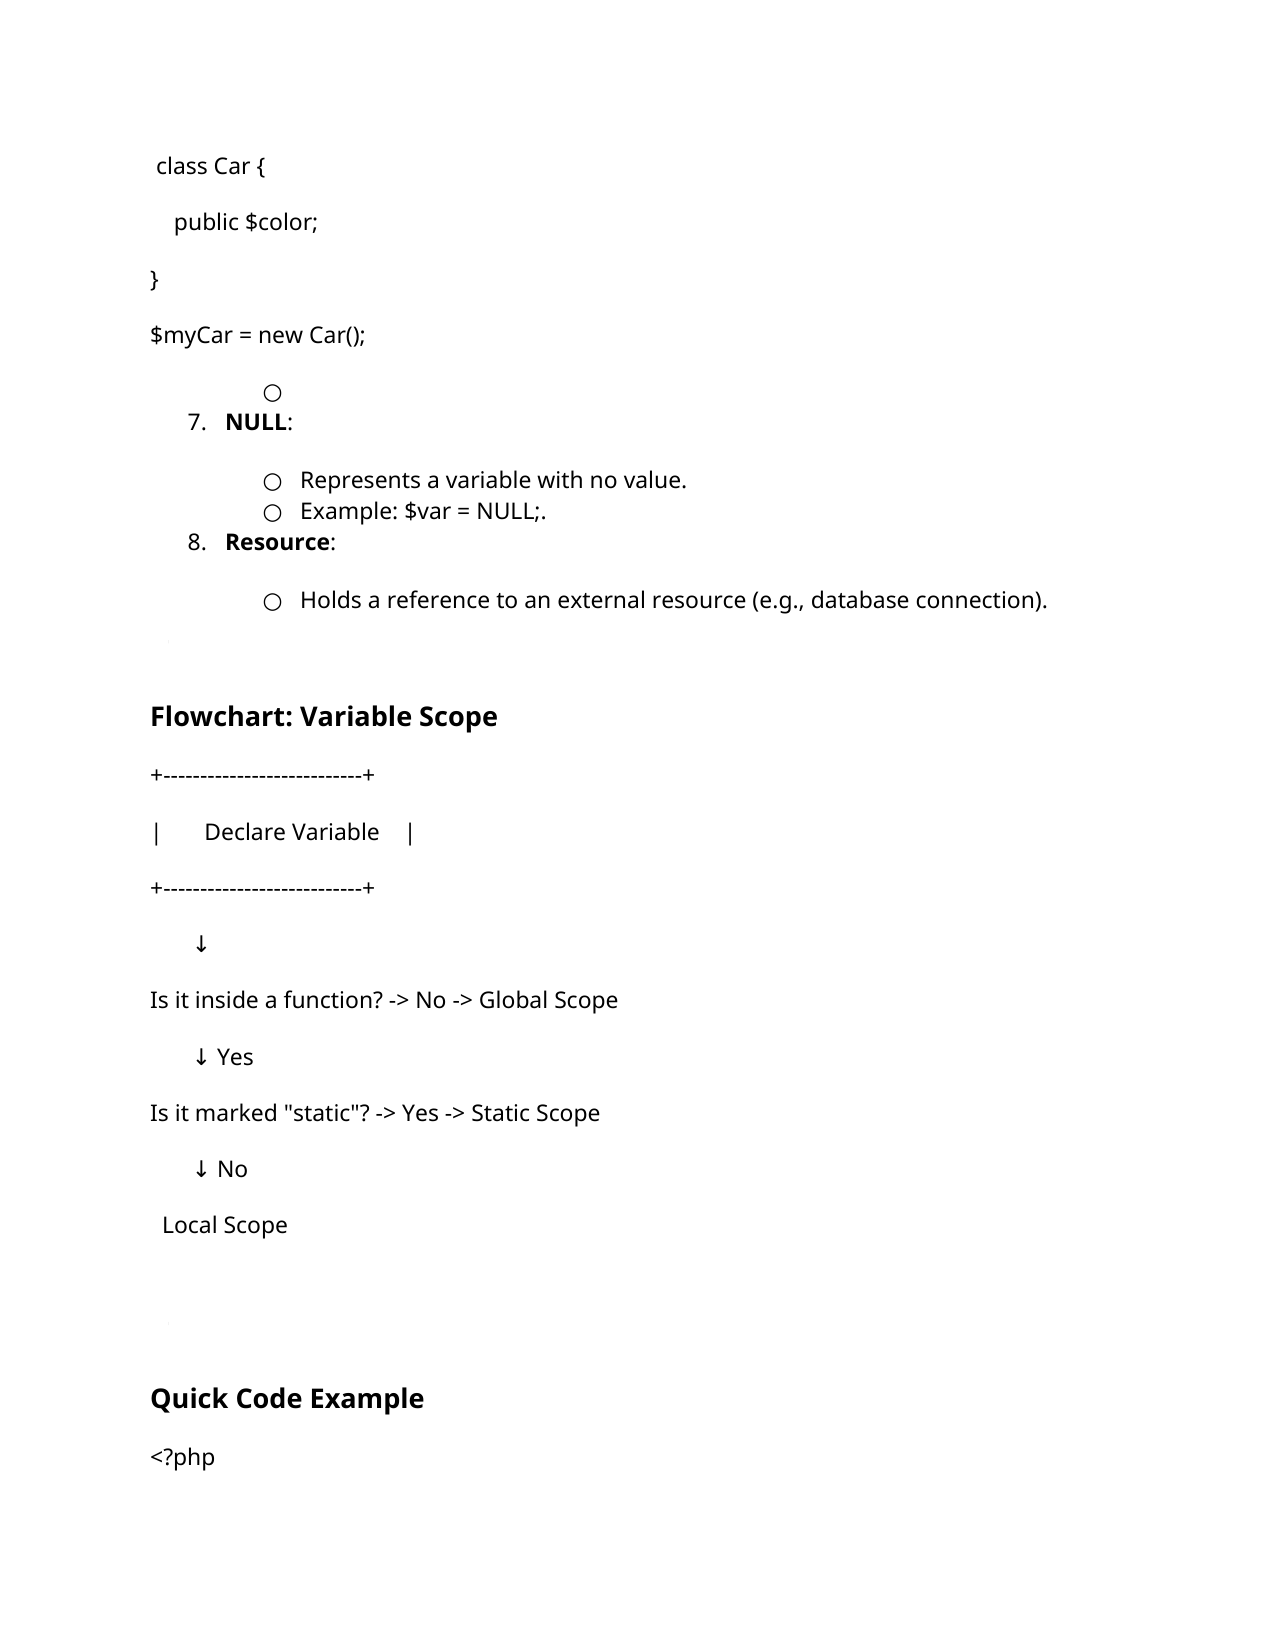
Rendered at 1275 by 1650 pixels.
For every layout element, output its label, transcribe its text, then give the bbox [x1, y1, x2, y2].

text <?php [150, 1441, 1125, 1472]
list Example: $var = NULL;. [262, 495, 1125, 526]
text ↓ No [150, 1153, 1125, 1184]
text ↓ Yes [150, 1041, 1125, 1072]
list Represents a variable with no value. [262, 464, 1125, 495]
text Local Scope [150, 1209, 1125, 1241]
subtitle Quick Code Example [150, 1379, 1125, 1416]
text class Car { [150, 150, 1125, 181]
list Resource: [187, 526, 1125, 584]
subtitle Flowchart: Variable Scope [150, 698, 1125, 734]
text +---------------------------+ [150, 759, 1125, 791]
text Is it inside a function? -> No -> Global Scope [150, 984, 1125, 1016]
text | Declare Variable | [150, 816, 1125, 847]
list NULL: [187, 406, 1125, 464]
text ↓ [150, 928, 1125, 959]
list Holds a reference to an external resource (e.g., database connection). [262, 584, 1125, 615]
text } [150, 262, 1125, 294]
text +---------------------------+ [150, 872, 1125, 903]
text Is it marked "static"? -> Yes -> Static Scope [150, 1097, 1125, 1128]
text $myCar = new Car(); [150, 319, 1125, 350]
text public $color; [150, 206, 1125, 237]
